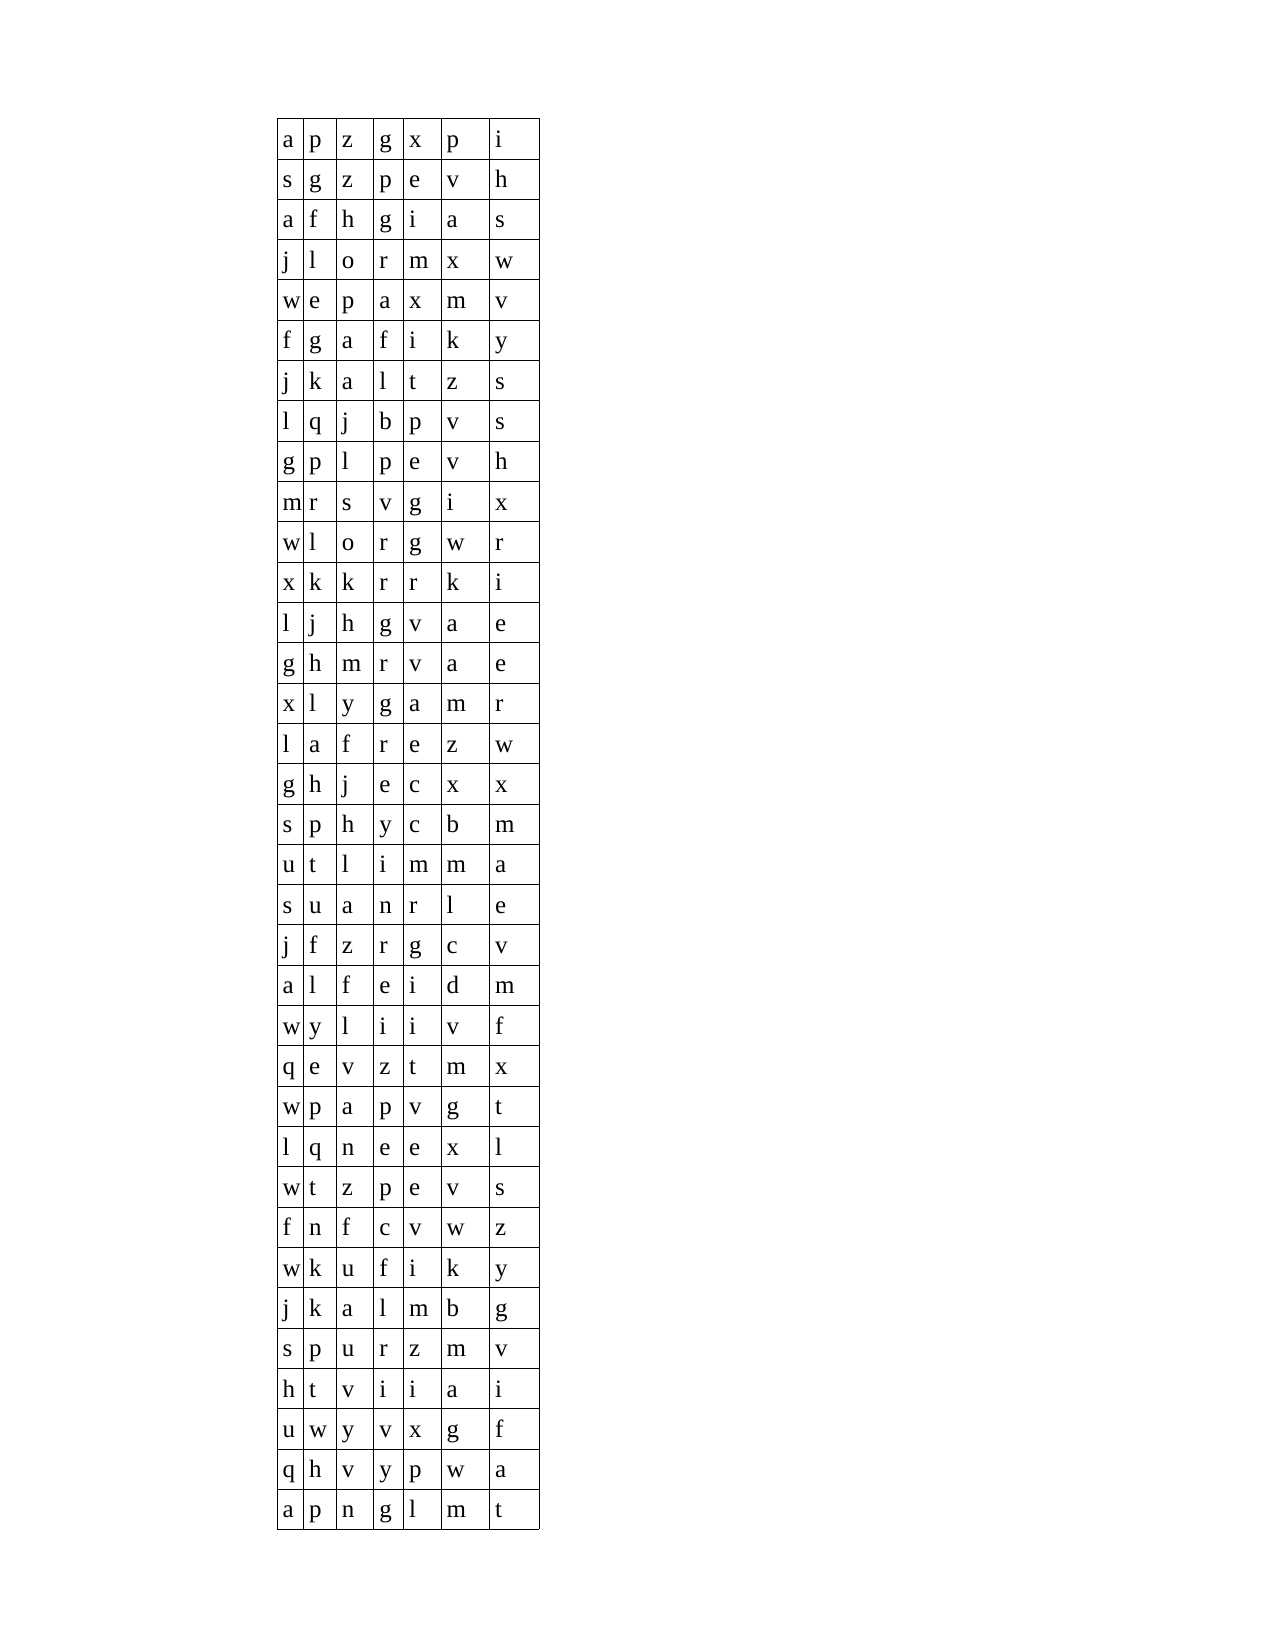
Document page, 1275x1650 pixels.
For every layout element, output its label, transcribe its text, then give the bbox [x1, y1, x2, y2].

table_cell f [337, 966, 373, 1005]
table_cell x [490, 1046, 539, 1086]
table_cell l [304, 966, 336, 1005]
table_cell h [278, 1369, 303, 1408]
table_cell z [337, 925, 373, 965]
table_cell k [304, 563, 336, 602]
table_cell g [490, 1288, 539, 1327]
table_cell p [304, 1490, 336, 1529]
table_cell m [404, 1288, 441, 1327]
table_cell e [490, 885, 539, 924]
table_cell k [442, 1248, 489, 1287]
table_cell p [404, 401, 441, 441]
table_cell x [490, 482, 539, 521]
table_cell l [337, 1006, 373, 1045]
table_cell a [278, 200, 303, 239]
table_cell f [337, 1208, 373, 1247]
table_cell w [304, 1409, 336, 1448]
table_cell f [278, 321, 303, 360]
table_cell u [304, 885, 336, 924]
table_cell v [442, 1167, 489, 1207]
table_cell r [374, 724, 403, 763]
table_cell p [374, 1167, 403, 1207]
table_cell y [337, 684, 373, 723]
table_cell v [337, 1369, 373, 1408]
table_cell a [404, 684, 441, 723]
table_cell l [304, 240, 336, 279]
table_cell z [404, 1329, 441, 1368]
table_cell f [304, 925, 336, 965]
table_cell c [442, 925, 489, 965]
table_cell s [490, 200, 539, 239]
table_cell z [337, 119, 373, 158]
table_cell x [404, 280, 441, 320]
table_cell w [442, 522, 489, 562]
table_cell l [304, 522, 336, 562]
table_cell r [374, 240, 403, 279]
table_cell i [404, 1369, 441, 1408]
table_cell l [404, 1490, 441, 1529]
table_cell h [304, 643, 336, 682]
table_cell v [442, 442, 489, 481]
table_cell r [404, 563, 441, 602]
table_cell z [490, 1208, 539, 1247]
table_cell v [404, 603, 441, 642]
table_cell i [374, 1369, 403, 1408]
table_cell k [337, 563, 373, 602]
table_cell m [404, 845, 441, 884]
table_cell k [304, 1288, 336, 1327]
table_cell c [404, 805, 441, 844]
table_cell h [337, 805, 373, 844]
table_cell i [404, 321, 441, 360]
table_cell e [404, 724, 441, 763]
table_cell r [374, 522, 403, 562]
table_cell z [442, 361, 489, 400]
table_cell i [404, 200, 441, 239]
table_cell m [442, 1046, 489, 1086]
table_cell w [278, 280, 303, 320]
table_cell l [490, 1127, 539, 1166]
table_cell h [337, 603, 373, 642]
table_cell t [490, 1490, 539, 1529]
table_cell l [278, 401, 303, 441]
table_cell v [404, 1208, 441, 1247]
table_cell l [374, 1288, 403, 1327]
table_cell a [337, 1288, 373, 1327]
table_cell v [337, 1046, 373, 1086]
table_cell e [304, 1046, 336, 1086]
table_cell j [278, 925, 303, 965]
table_cell v [404, 643, 441, 682]
table_cell v [442, 401, 489, 441]
table_cell t [304, 1369, 336, 1408]
table_cell h [490, 160, 539, 199]
table_cell w [442, 1208, 489, 1247]
table_cell f [490, 1006, 539, 1045]
table_cell t [304, 1167, 336, 1207]
table_cell t [404, 1046, 441, 1086]
table_cell h [304, 764, 336, 803]
table_cell f [374, 1248, 403, 1287]
table_cell g [278, 764, 303, 803]
table_cell s [490, 401, 539, 441]
table_cell s [278, 1329, 303, 1368]
table_cell q [278, 1046, 303, 1086]
table_cell j [337, 401, 373, 441]
table_cell p [337, 280, 373, 320]
table_cell e [304, 280, 336, 320]
table_cell y [337, 1409, 373, 1448]
table_cell x [442, 1127, 489, 1166]
table_cell l [278, 603, 303, 642]
table_cell y [374, 805, 403, 844]
table_cell a [442, 603, 489, 642]
table_cell u [278, 1409, 303, 1448]
table_cell l [304, 684, 336, 723]
table_cell e [490, 643, 539, 682]
table_cell s [278, 805, 303, 844]
table_cell k [442, 563, 489, 602]
table_cell a [278, 1490, 303, 1529]
table_cell n [337, 1127, 373, 1166]
table_cell j [337, 764, 373, 803]
table_cell g [442, 1087, 489, 1126]
table_cell p [374, 1087, 403, 1126]
table_cell t [404, 361, 441, 400]
table_cell u [337, 1329, 373, 1368]
table_cell d [442, 966, 489, 1005]
table_cell l [442, 885, 489, 924]
table_cell x [442, 764, 489, 803]
table_cell p [304, 1329, 336, 1368]
table_cell g [374, 200, 403, 239]
table_cell v [490, 1329, 539, 1368]
table_cell p [404, 1450, 441, 1489]
table_cell h [490, 442, 539, 481]
table_cell w [490, 240, 539, 279]
table_cell a [490, 845, 539, 884]
table_cell a [490, 1450, 539, 1489]
table_cell z [337, 1167, 373, 1207]
table_cell e [404, 1167, 441, 1207]
table_cell m [442, 684, 489, 723]
table_cell s [490, 361, 539, 400]
table_cell r [374, 563, 403, 602]
table_cell f [374, 321, 403, 360]
table_cell i [374, 1006, 403, 1045]
table_cell k [442, 321, 489, 360]
table_cell y [490, 321, 539, 360]
table_cell w [278, 1167, 303, 1207]
table_cell l [278, 1127, 303, 1166]
table_cell k [304, 361, 336, 400]
table_cell i [404, 1248, 441, 1287]
table_cell c [404, 764, 441, 803]
table_cell w [442, 1450, 489, 1489]
table_cell a [442, 1369, 489, 1408]
table_cell j [278, 240, 303, 279]
table_cell g [374, 119, 403, 158]
table_cell s [337, 482, 373, 521]
table_cell e [404, 442, 441, 481]
table_cell p [304, 1087, 336, 1126]
table_cell i [404, 966, 441, 1005]
table_cell p [304, 119, 336, 158]
table_cell i [490, 1369, 539, 1408]
table_cell x [490, 764, 539, 803]
table_cell a [304, 724, 336, 763]
table_cell q [304, 1127, 336, 1166]
table_cell g [374, 684, 403, 723]
table_cell g [278, 442, 303, 481]
table_cell f [304, 200, 336, 239]
table_cell r [490, 684, 539, 723]
table_cell g [304, 160, 336, 199]
table_cell j [278, 1288, 303, 1327]
table_cell q [304, 401, 336, 441]
table_cell t [490, 1087, 539, 1126]
table_cell l [337, 845, 373, 884]
table_cell h [337, 200, 373, 239]
table_cell m [442, 845, 489, 884]
table_cell z [337, 160, 373, 199]
table_cell p [304, 442, 336, 481]
table_cell f [490, 1409, 539, 1448]
table_cell g [374, 1490, 403, 1529]
table_cell v [374, 1409, 403, 1448]
table_cell a [442, 200, 489, 239]
table_cell e [490, 603, 539, 642]
table_cell o [337, 240, 373, 279]
table_cell m [442, 280, 489, 320]
table_cell v [374, 482, 403, 521]
table_cell a [278, 119, 303, 158]
table_cell m [404, 240, 441, 279]
table_cell u [278, 845, 303, 884]
table_cell p [442, 119, 489, 158]
table_cell x [442, 240, 489, 279]
table_cell n [337, 1490, 373, 1529]
table_cell v [490, 280, 539, 320]
table_cell g [404, 522, 441, 562]
table_cell a [337, 321, 373, 360]
table_cell z [374, 1046, 403, 1086]
table_cell s [278, 885, 303, 924]
table_cell a [442, 643, 489, 682]
table_cell r [404, 885, 441, 924]
table_cell a [374, 280, 403, 320]
table_cell k [304, 1248, 336, 1287]
table_cell y [490, 1248, 539, 1287]
table_cell u [337, 1248, 373, 1287]
table_cell f [278, 1208, 303, 1247]
table_cell i [490, 563, 539, 602]
table_cell b [374, 401, 403, 441]
table_cell l [337, 442, 373, 481]
table_cell g [304, 321, 336, 360]
table_cell x [404, 1409, 441, 1448]
table_cell g [278, 643, 303, 682]
table_cell c [374, 1208, 403, 1247]
table_cell f [337, 724, 373, 763]
table_cell n [374, 885, 403, 924]
table_cell y [304, 1006, 336, 1045]
table_cell a [337, 885, 373, 924]
table_cell p [374, 442, 403, 481]
table_cell r [490, 522, 539, 562]
table_cell j [278, 361, 303, 400]
table_cell l [278, 724, 303, 763]
table_cell r [374, 643, 403, 682]
table_cell a [337, 361, 373, 400]
table_cell n [304, 1208, 336, 1247]
table_cell w [278, 1248, 303, 1287]
table_cell y [374, 1450, 403, 1489]
table_cell w [278, 522, 303, 562]
table_cell t [304, 845, 336, 884]
table_cell b [442, 805, 489, 844]
table_cell i [442, 482, 489, 521]
table_cell m [337, 643, 373, 682]
table_cell g [404, 482, 441, 521]
table_cell r [374, 925, 403, 965]
table_cell r [374, 1329, 403, 1368]
table_cell m [490, 966, 539, 1005]
table_cell s [278, 160, 303, 199]
table_cell w [278, 1087, 303, 1126]
table_cell e [404, 160, 441, 199]
table_cell m [490, 805, 539, 844]
table_cell g [404, 925, 441, 965]
table_cell a [337, 1087, 373, 1126]
table_cell e [374, 966, 403, 1005]
table_cell p [304, 805, 336, 844]
table_cell v [337, 1450, 373, 1489]
table_cell g [442, 1409, 489, 1448]
table_cell x [404, 119, 441, 158]
table_cell v [442, 160, 489, 199]
table_cell e [404, 1127, 441, 1166]
table_cell b [442, 1288, 489, 1327]
table_cell m [278, 482, 303, 521]
table_cell x [278, 563, 303, 602]
table_cell x [278, 684, 303, 723]
table_cell i [374, 845, 403, 884]
table_cell m [442, 1329, 489, 1368]
table_cell v [442, 1006, 489, 1045]
table_cell r [304, 482, 336, 521]
table_cell e [374, 764, 403, 803]
table_cell w [490, 724, 539, 763]
table_cell g [374, 603, 403, 642]
table_cell p [374, 160, 403, 199]
table_cell o [337, 522, 373, 562]
table_cell e [374, 1127, 403, 1166]
table_cell v [404, 1087, 441, 1126]
table_cell q [278, 1450, 303, 1489]
table_cell a [278, 966, 303, 1005]
table_cell i [490, 119, 539, 158]
table_cell i [404, 1006, 441, 1045]
table_cell h [304, 1450, 336, 1489]
table_cell m [442, 1490, 489, 1529]
table_cell j [304, 603, 336, 642]
table_cell w [278, 1006, 303, 1045]
table_cell v [490, 925, 539, 965]
table_cell s [490, 1167, 539, 1207]
table_cell l [374, 361, 403, 400]
table_cell z [442, 724, 489, 763]
